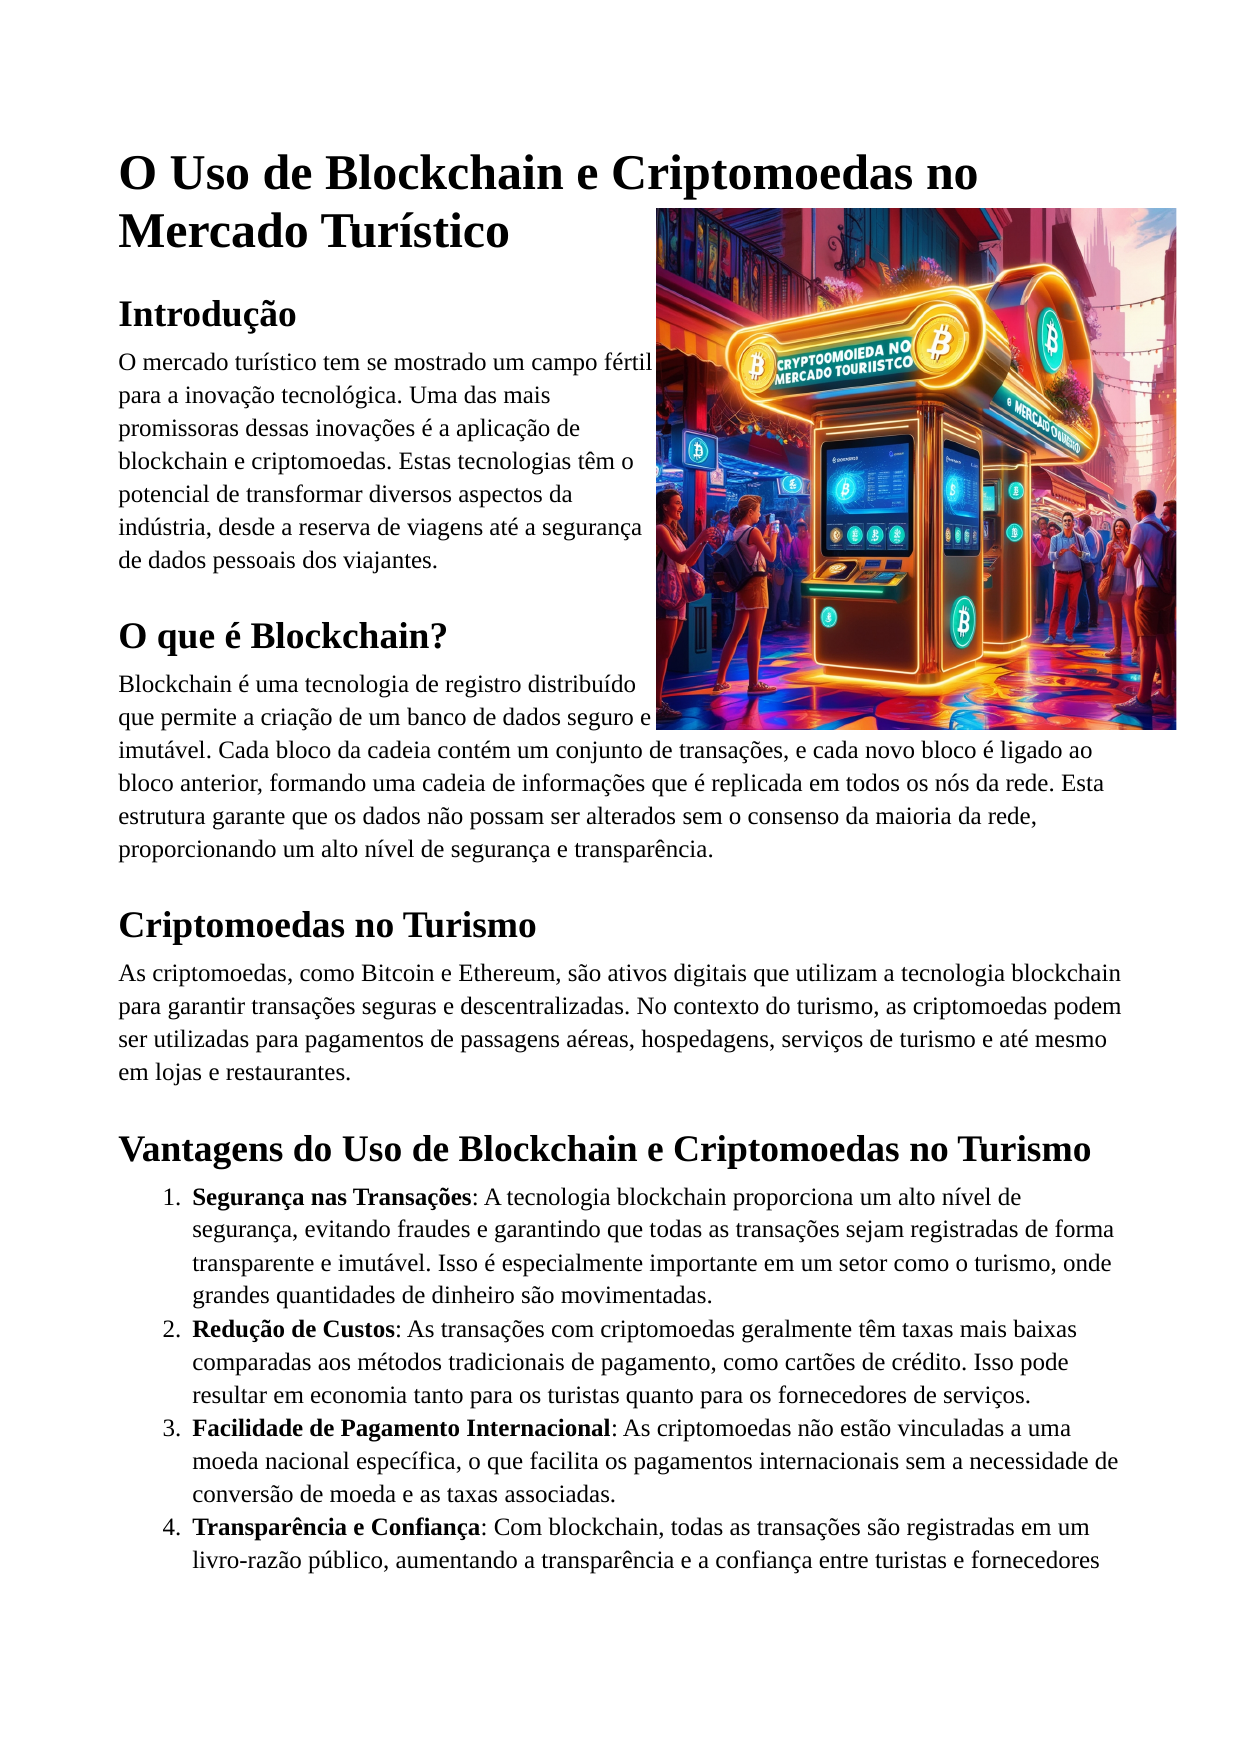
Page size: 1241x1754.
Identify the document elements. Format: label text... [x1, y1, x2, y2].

list Redução de Custos: As transações com criptomoedas geralmente têm taxas mais baixas comparadas aos métodos tradicionais de pagamento, como cartões de crédito. Isso pode resultar em economia tanto para os turistas quanto para os fornecedores de serviços. [162, 1314, 1122, 1408]
list Facilidade de Pagamento Internacional: As criptomoedas não estão vinculadas a uma moeda nacional específica, o que facilita os pagamentos internacionais sem a necessidade de conversão de moeda e as taxas associadas. [162, 1413, 1122, 1507]
subtitle Vantagens do Uso de Blockchain e Criptomoedas no Turismo [118, 1126, 1122, 1169]
subtitle Introdução [118, 291, 656, 334]
text Blockchain é uma tecnologia de registro distribuído que permite a criação de um banco de dados seguro e imutável. Cada bloco da cadeia contém um conjunto de transações, e cada novo bloco é ligado ao bloco anterior, formando uma cadeia de informações que é replicada em todos os nós da rede. Esta estrutura garante que os dados não possam ser alterados sem o consenso da maioria da rede, proporcionando um alto nível de segurança e transparência. [118, 669, 1122, 863]
text O mercado turístico tem se mostrado um campo fértil para a inovação tecnológica. Uma das mais promissoras dessas inovações é a aplicação de blockchain e criptomoedas. Estas tecnologias têm o potencial de transformar diversos aspectos da indústria, desde a reserva de viagens até a segurança de dados pessoais dos viajantes. [118, 347, 656, 574]
subtitle Criptomoedas no Turismo [118, 903, 1122, 946]
subtitle O que é Blockchain? [118, 614, 656, 657]
list Segurança nas Transações: A tecnologia blockchain proporciona um alto nível de segurança, evitando fraudes e garantindo que todas as transações sejam registradas de forma transparente e imutável. Isso é especialmente importante em um setor como o turismo, onde grandes quantidades de dinheiro são movimentadas. [162, 1182, 1122, 1309]
list Transparência e Confiança: Com blockchain, todas as transações são registradas em um livro-razão público, aumentando a transparência e a confiança entre turistas e fornecedores [162, 1512, 1122, 1573]
text As criptomoedas, como Bitcoin e Ethereum, são ativos digitais que utilizam a tecnologia blockchain para garantir transações seguras e descentralizadas. No contexto do turismo, as criptomoedas podem ser utilizadas para pagamentos de passagens aéreas, hospedagens, serviços de turismo e até mesmo em lojas e restaurantes. [118, 958, 1122, 1086]
subtitle O Uso de Blockchain e Criptomoedas no Mercado Turístico [118, 143, 1122, 258]
picture [656, 208, 1177, 730]
